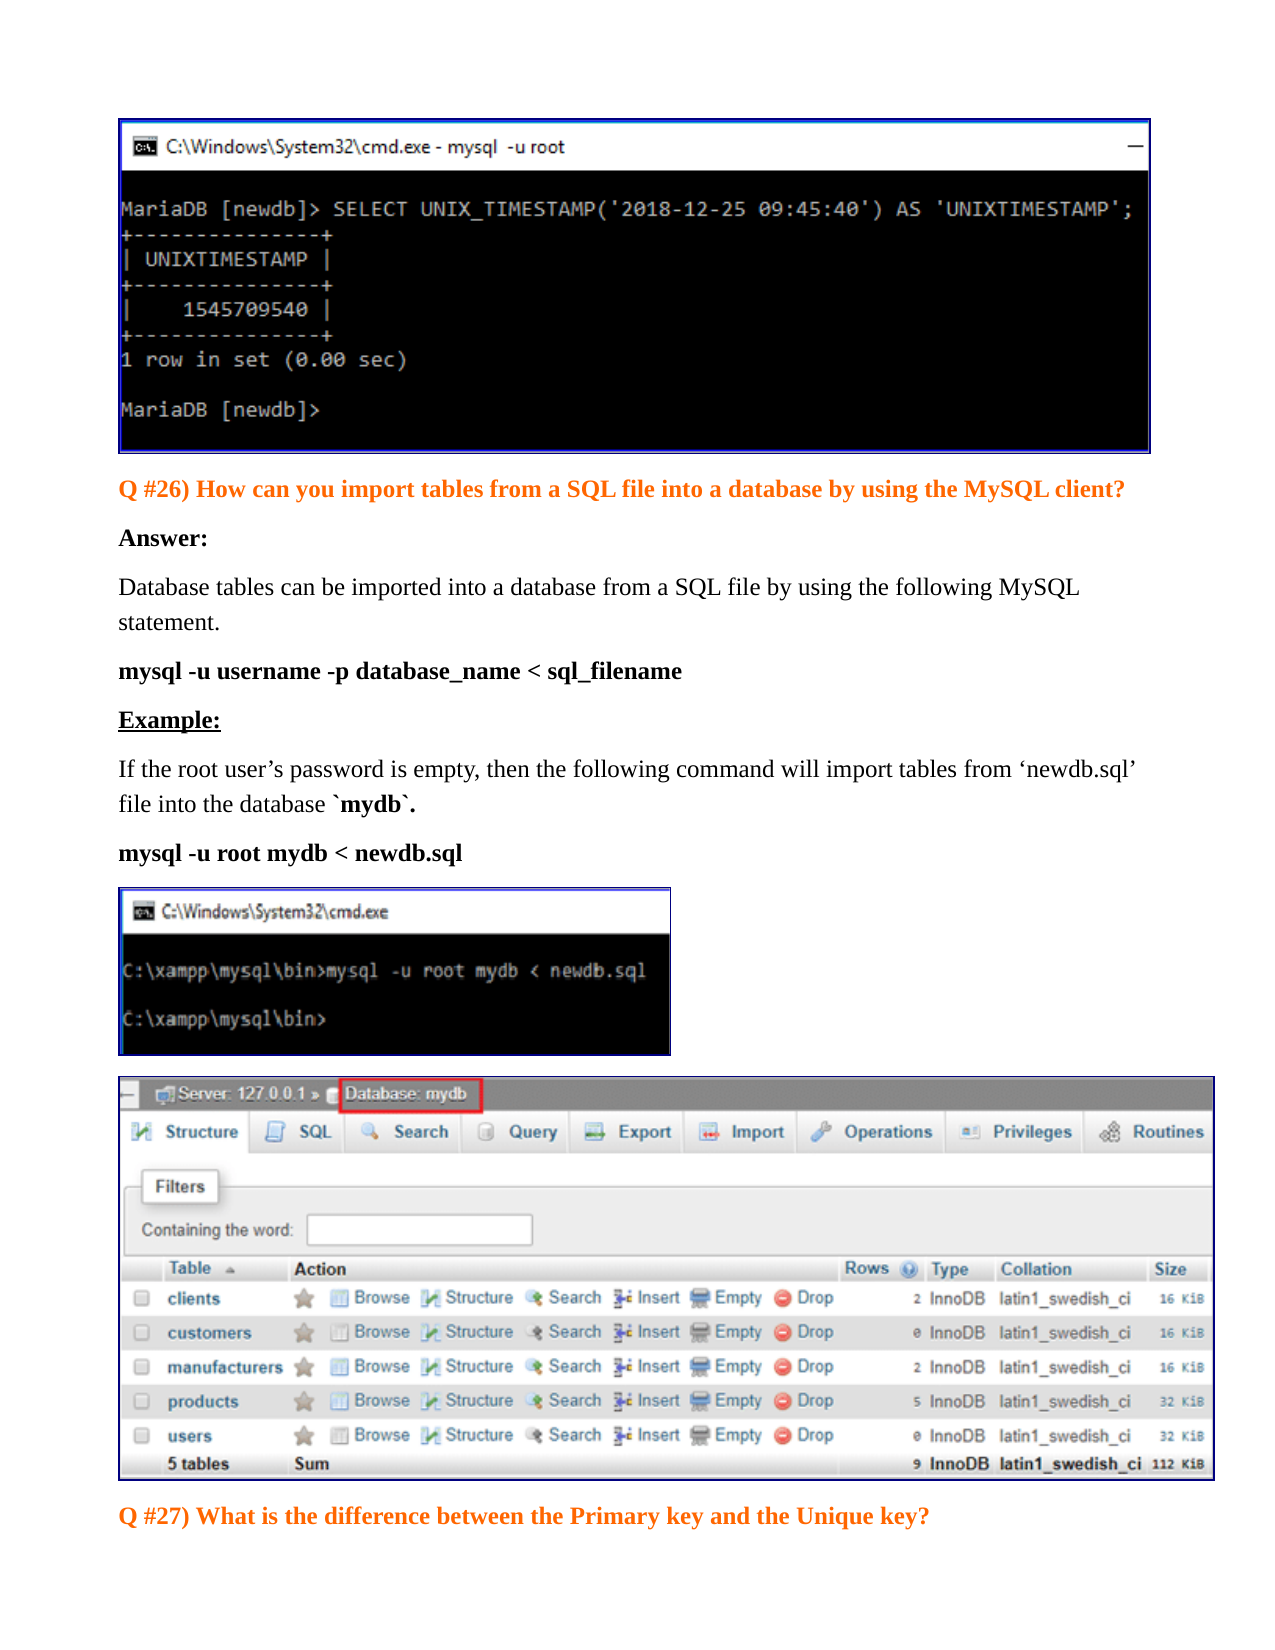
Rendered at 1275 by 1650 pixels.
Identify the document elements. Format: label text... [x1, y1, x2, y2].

text Example: [118, 705, 1157, 734]
text Answer: [118, 523, 1157, 552]
text Q #27) What is the difference between the Primary key and the Unique key? [118, 1501, 1157, 1529]
picture [120, 120, 1149, 453]
text mysql -u username -p database_name < sql_filename [118, 656, 1157, 685]
text If the root user’s password is empty, then the following command will import tables from ‘newdb.sql’ file into the database `mydb`. [118, 754, 1157, 817]
text Database tables can be imported into a database from a SQL file by using the following MySQL statement. [118, 572, 1157, 636]
picture [120, 888, 670, 1054]
text Q #26) How can you import tables from a SQL file into a database by using the MySQL client? [118, 474, 1157, 503]
text mysql -u root mydb < newdb.sql [118, 838, 1157, 866]
picture [120, 1077, 1213, 1479]
